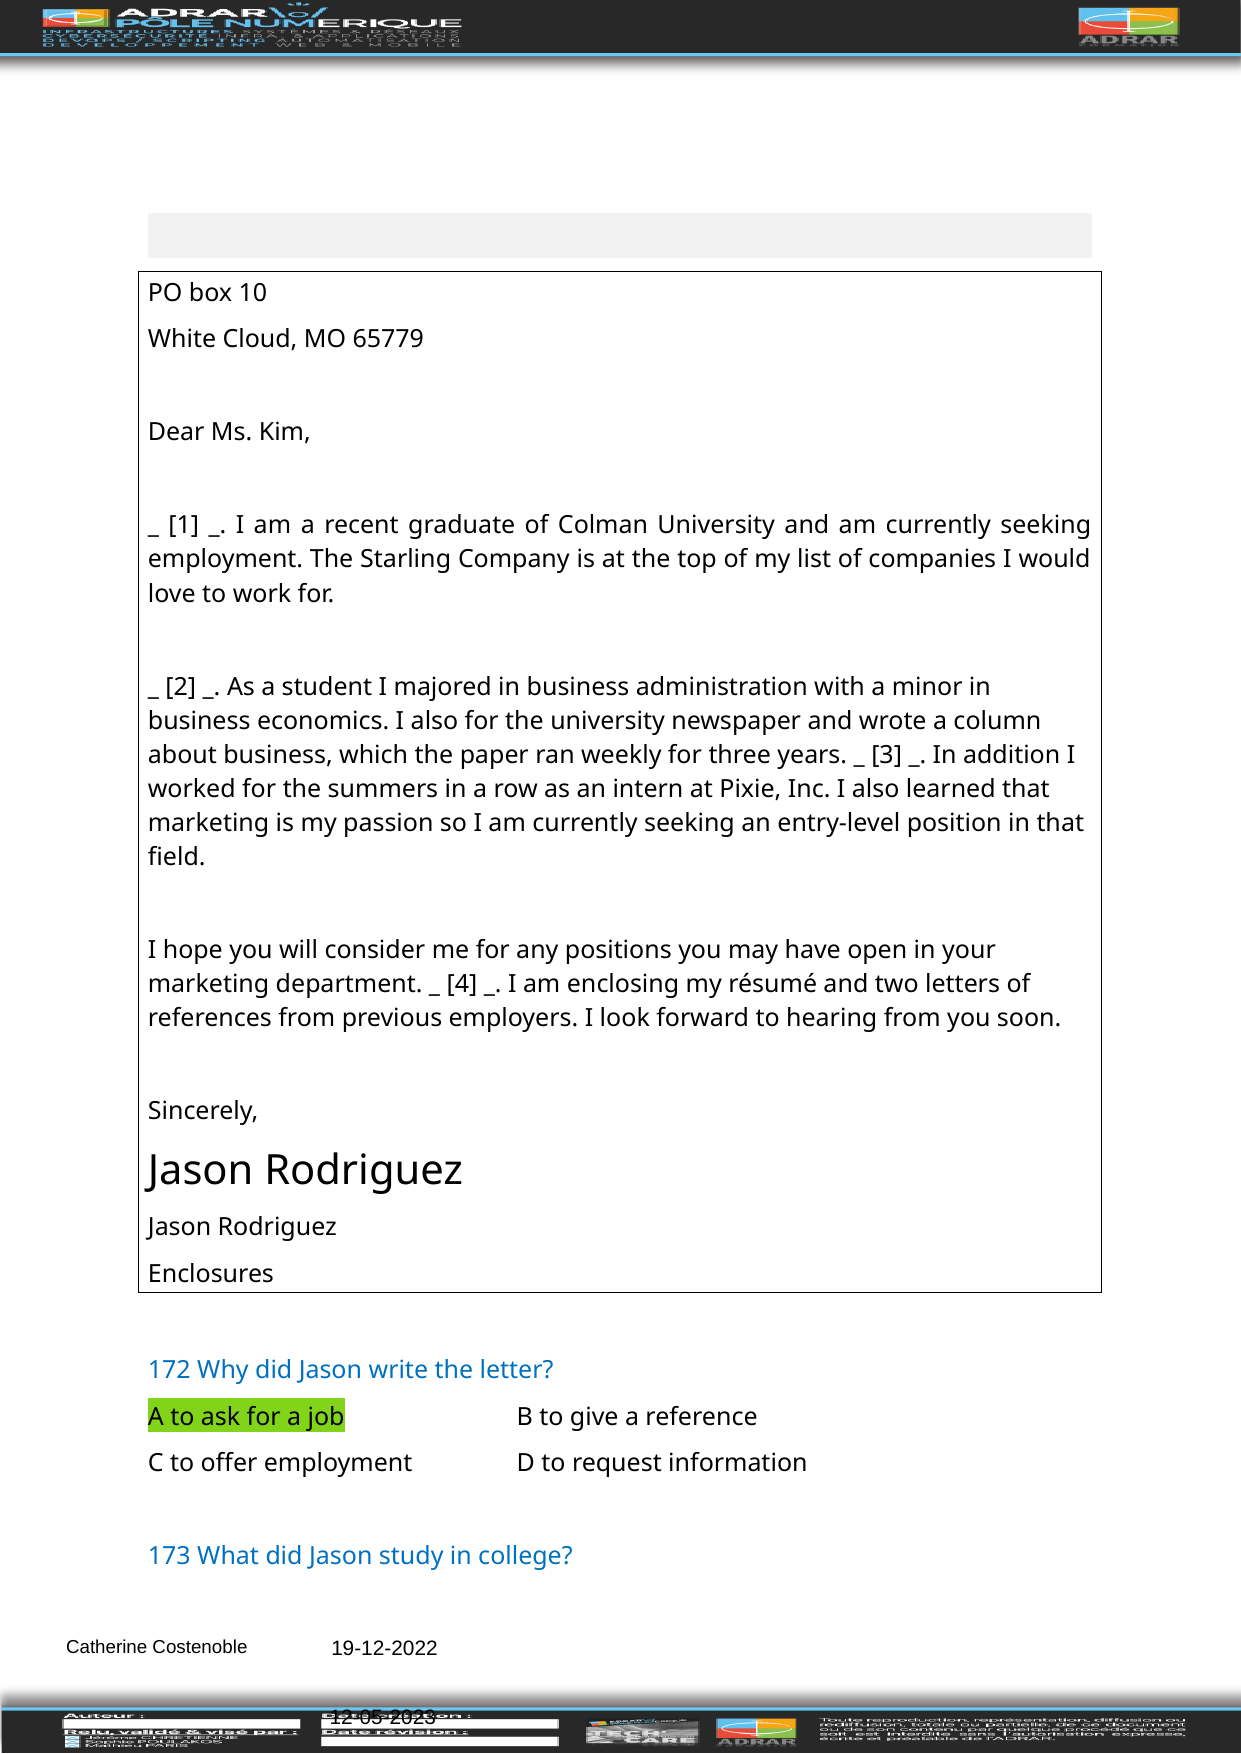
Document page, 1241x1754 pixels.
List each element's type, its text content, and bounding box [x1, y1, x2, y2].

text Jason Rodriguez [139, 1136, 1101, 1196]
text _ [1] _. I am a recent graduate of Colman University and am currently seeking employment. The Starling Company is at the top of my list of companies I would love to work for. [139, 504, 1101, 609]
text 172 Why did Jason write the letter? [148, 1352, 1092, 1386]
text I hope you will consider me for any positions you may have open in your marketing department. _ [4] _. I am enclosing my résumé and two letters of references from previous employers. I look forward to hearing from you soon. [139, 929, 1101, 1034]
text PO box 10 [139, 272, 1101, 308]
text C to offer employment D to request information [148, 1445, 1092, 1479]
text 173 What did Jason study in college? [148, 1538, 1092, 1572]
text _ [2] _. As a student I majored in business administration with a minor in business economics. I also for the university newspaper and wrote a column about business, which the paper ran weekly for three years. _ [3] _. In addition I worked for the summers in a row as an intern at Pixie, Inc. I also learned that marketing is my passion so I am currently seeking an entry-level position in that field. [139, 665, 1101, 873]
picture [1, 1742, 1241, 1753]
text A to ask for a job B to give a reference [148, 1398, 1092, 1432]
text Sincerely, [139, 1090, 1101, 1127]
text Jason Rodriguez [139, 1206, 1101, 1243]
picture [0, 0, 1241, 10]
text Dear Ms. Kim, [139, 411, 1101, 448]
text White Cloud, MO 65779 [139, 318, 1101, 355]
text Enclosures [139, 1252, 1101, 1292]
